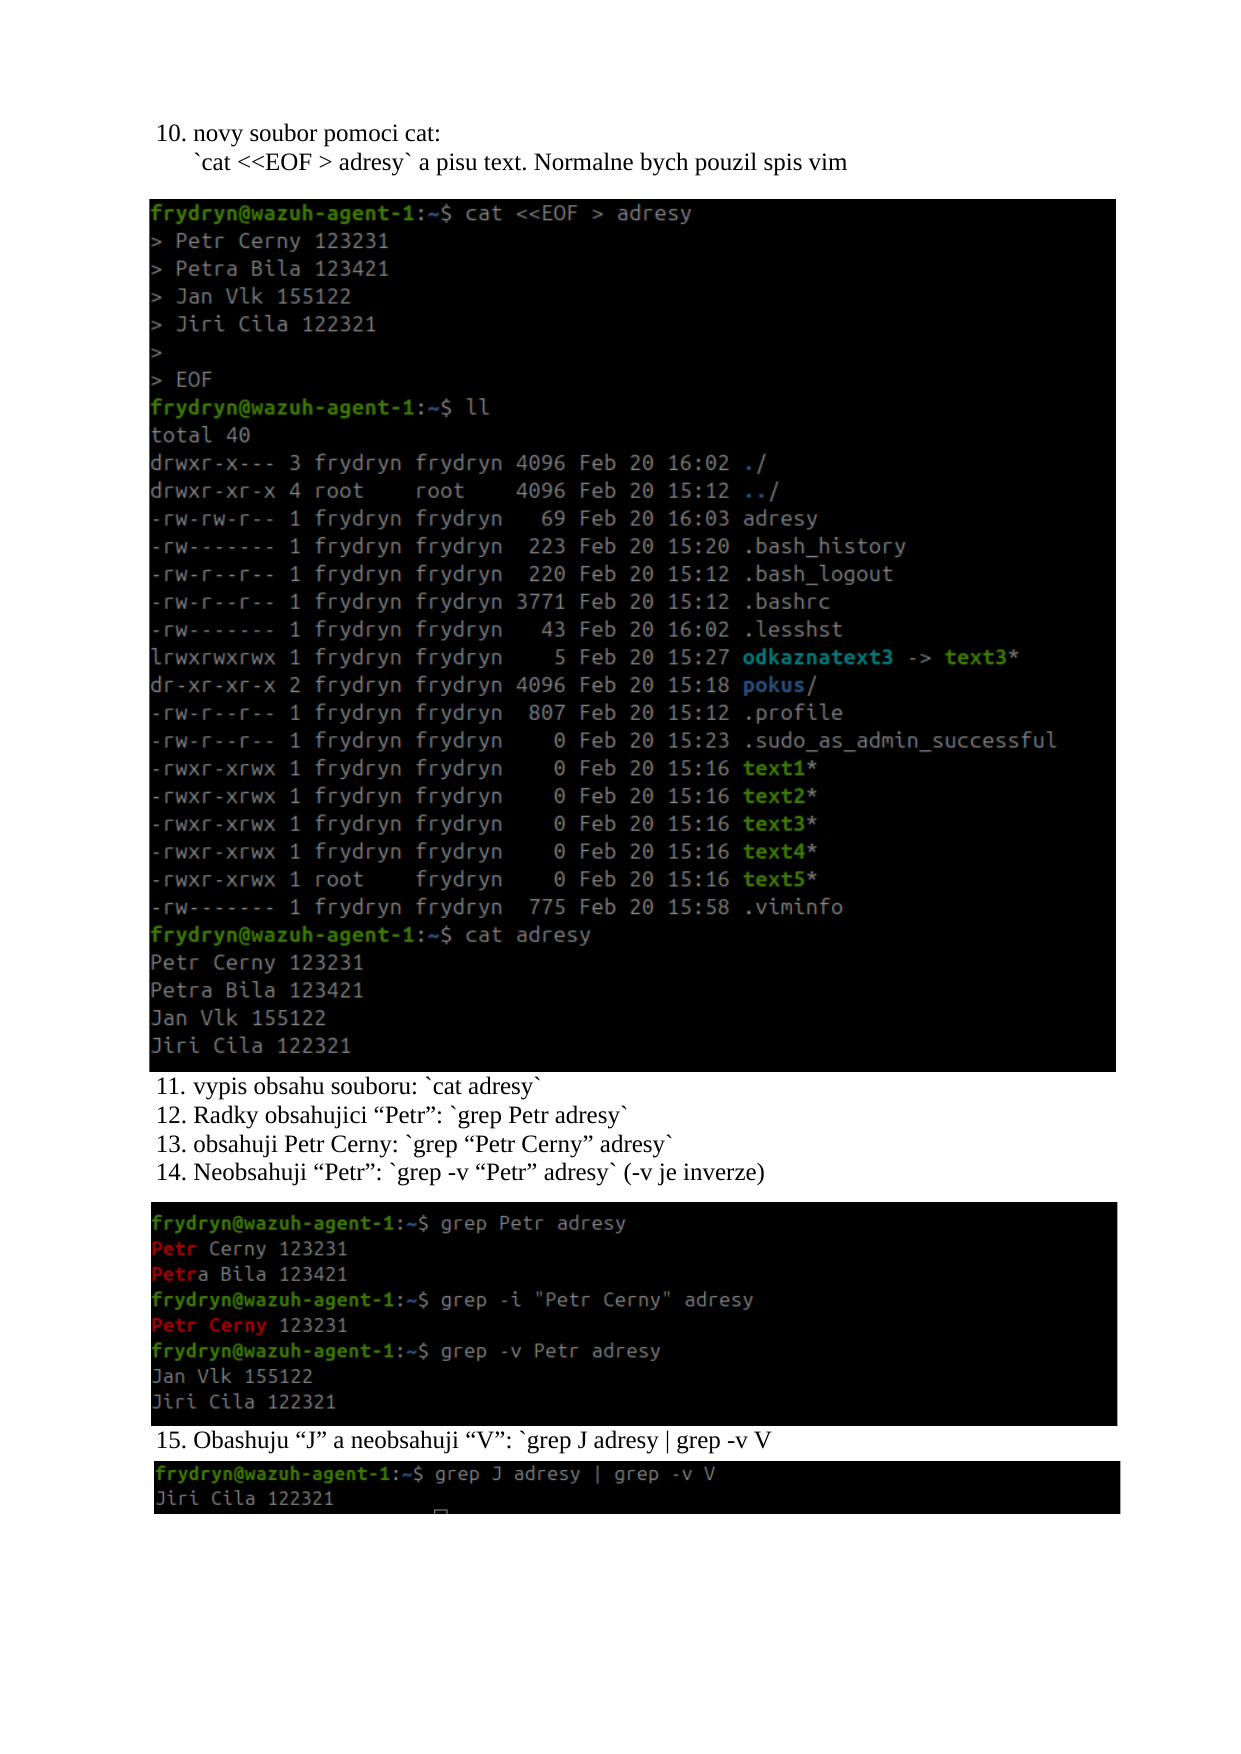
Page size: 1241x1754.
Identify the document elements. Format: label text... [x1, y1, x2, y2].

list Neobsahuji “Petr”: `grep -v “Petr” adresy` (-v je inverze) [156, 1157, 1122, 1186]
picture [154, 1461, 1121, 1514]
list vypis obsahu souboru: `cat adresy` [156, 176, 1122, 1100]
list Radky obsahujici “Petr”: `grep Petr adresy` [156, 1100, 1122, 1129]
picture [151, 1202, 1118, 1426]
list novy soubor pomoci cat: `cat <<EOF > adresy` a pisu text. Normalne bych pouzil spis vim [156, 118, 1122, 176]
list obsahuji Petr Cerny: `grep “Petr Cerny” adresy` [156, 1129, 1122, 1157]
picture [149, 199, 1116, 1072]
list Obashuju “J” a neobsahuji “V”: `grep J adresy | grep -v V [156, 1186, 1122, 1543]
